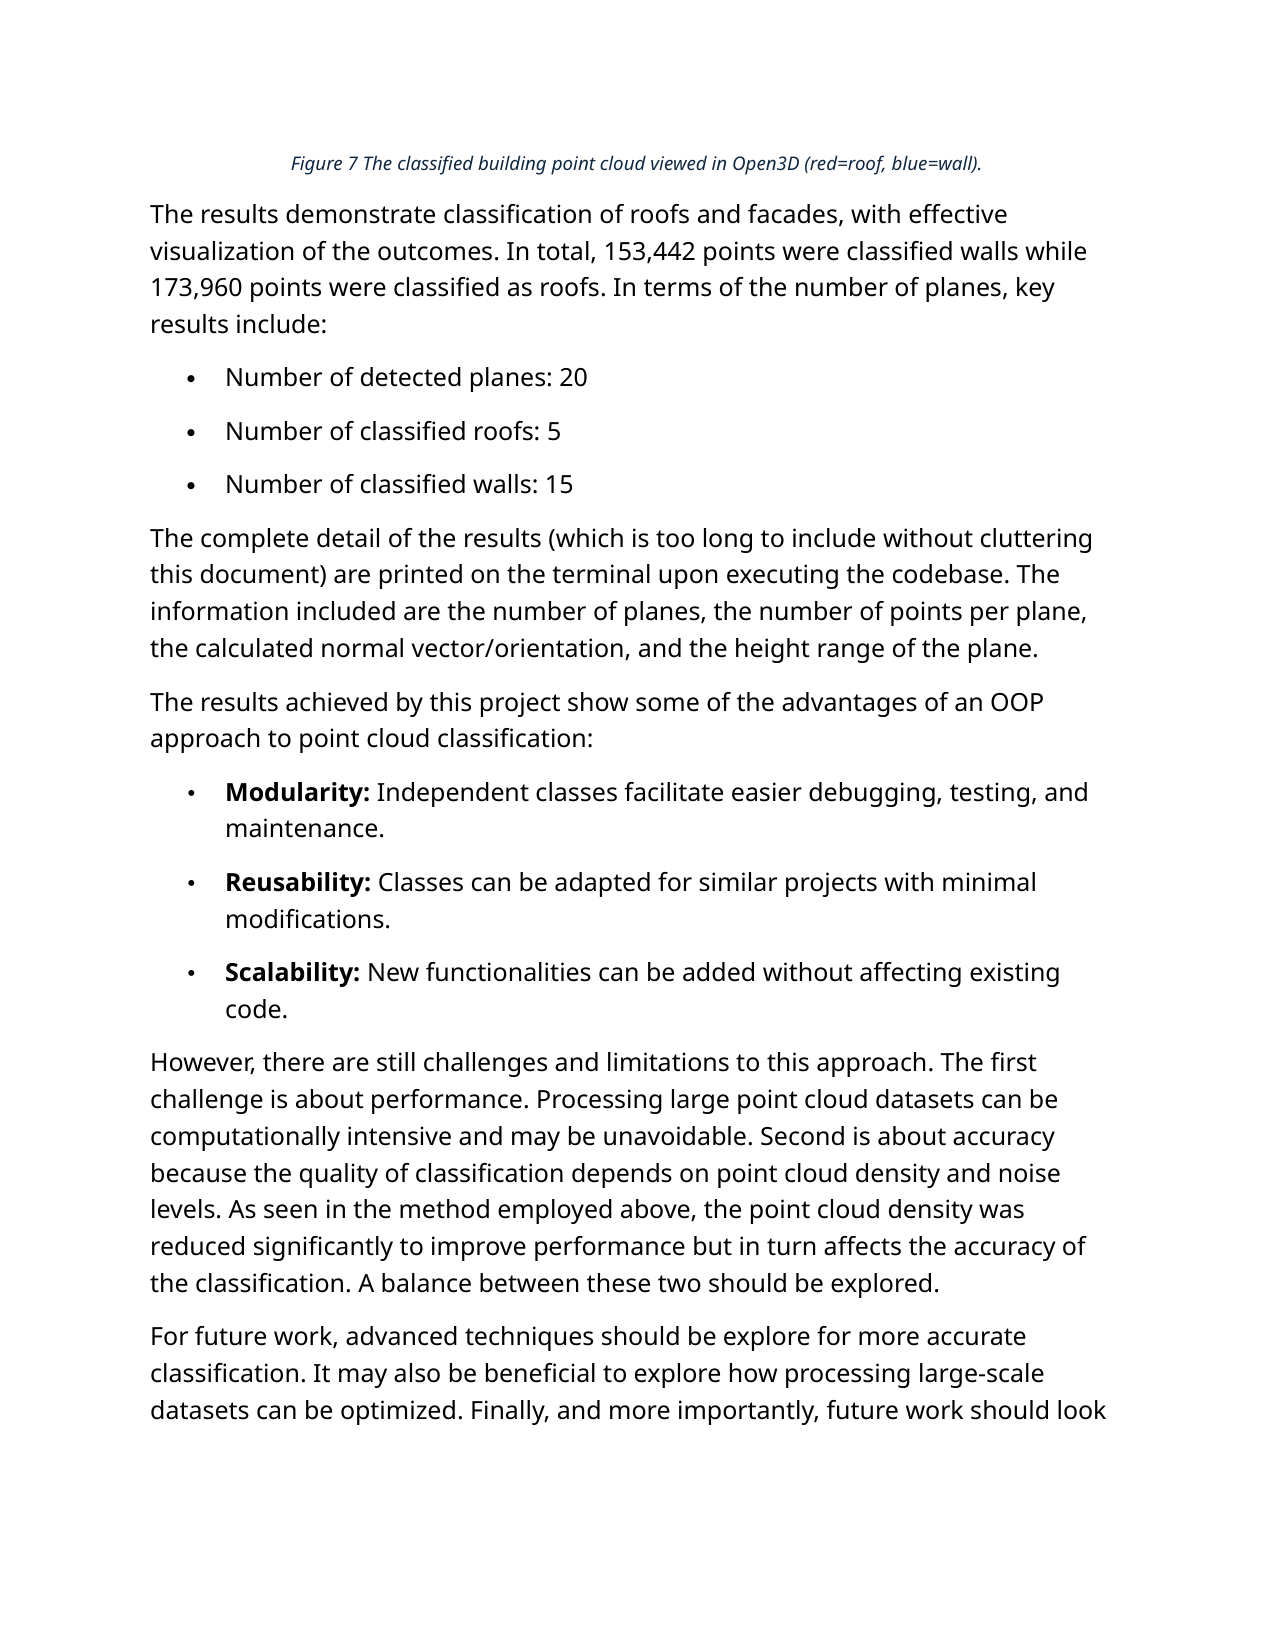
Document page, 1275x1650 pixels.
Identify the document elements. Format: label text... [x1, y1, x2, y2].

text Figure 7 The classified building point cloud viewed in Open3D (red=roof, blue=wall). [150, 150, 1125, 176]
text The results demonstrate classification of roofs and facades, with effective visualization of the outcomes. In total, 153,442 points were classified walls while 173,960 points were classified as roofs. In terms of the number of planes, key results include: [150, 196, 1125, 341]
list Number of classified walls: 15 [187, 467, 1125, 501]
text However, there are still challenges and limitations to this approach. The first challenge is about performance. Processing large point cloud datasets can be computationally intensive and may be unavoidable. Second is about accuracy because the quality of classification depends on point cloud density and noise levels. As seen in the method employed above, the point cloud density was reduced significantly to improve performance but in turn affects the accuracy of the classification. A balance between these two should be explored. [150, 1045, 1125, 1300]
list Modularity: Independent classes facilitate easier debugging, testing, and maintenance. [187, 774, 1125, 845]
list Scalability: New functionalities can be added without affecting existing code. [187, 955, 1125, 1026]
list Number of classified roofs: 5 [187, 413, 1125, 448]
text The complete detail of the results (which is too long to include without cluttering this document) are printed on the terminal upon executing the codebase. The information included are the number of planes, the number of points per plane, the calculated normal vector/orientation, and the height range of the plane. [150, 520, 1125, 665]
list Reusability: Classes can be adapted for similar projects with minimal modifications. [187, 864, 1125, 935]
list Number of detected planes: 20 [187, 360, 1125, 394]
text For future work, advanced techniques should be explore for more accurate classification. It may also be beneficial to explore how processing large-scale datasets can be optimized. Finally, and more importantly, future work should look [150, 1319, 1125, 1427]
text The results achieved by this project show some of the advantages of an OOP approach to point cloud classification: [150, 684, 1125, 755]
